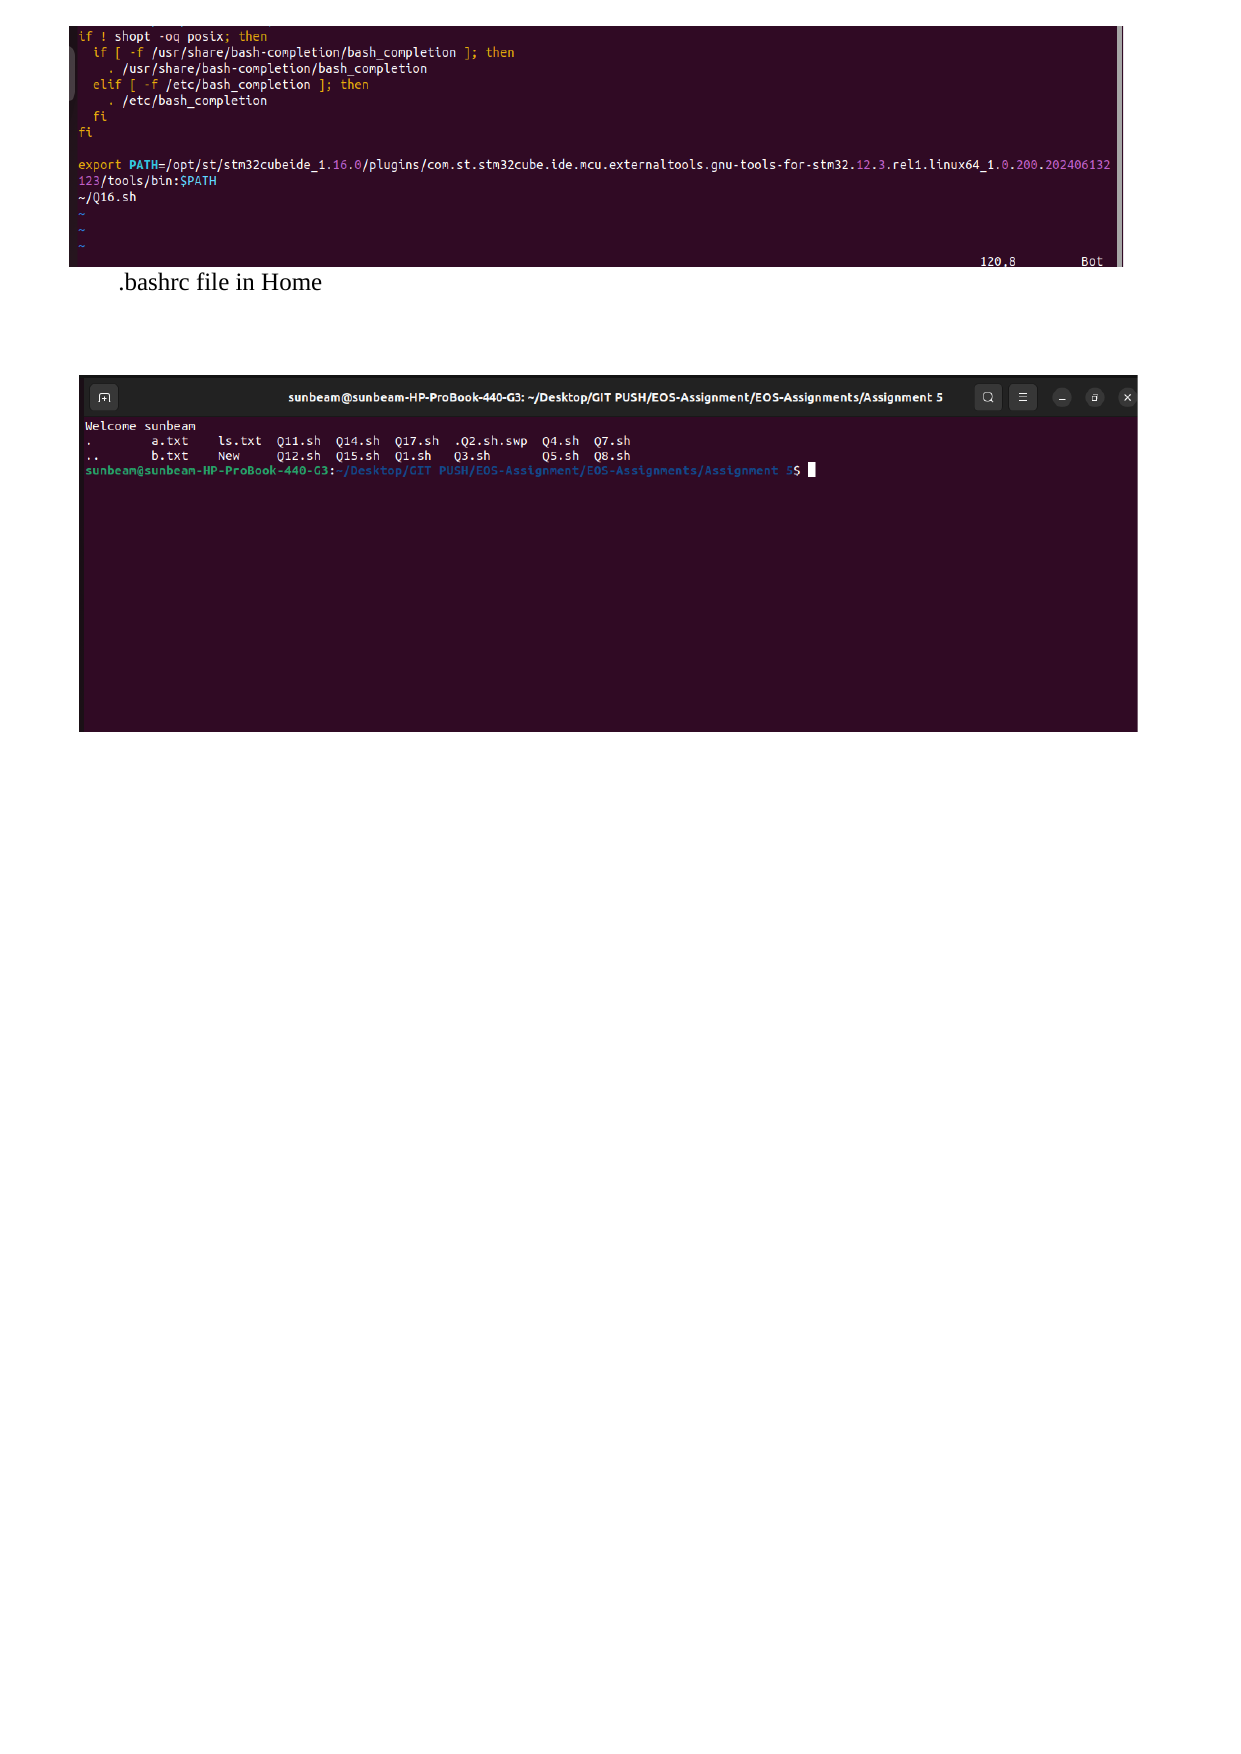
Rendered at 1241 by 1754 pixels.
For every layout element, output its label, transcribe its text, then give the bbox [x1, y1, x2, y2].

picture [79, 375, 1138, 732]
picture [69, 26, 1124, 267]
text .bashrc file in Home [118, 267, 1122, 295]
